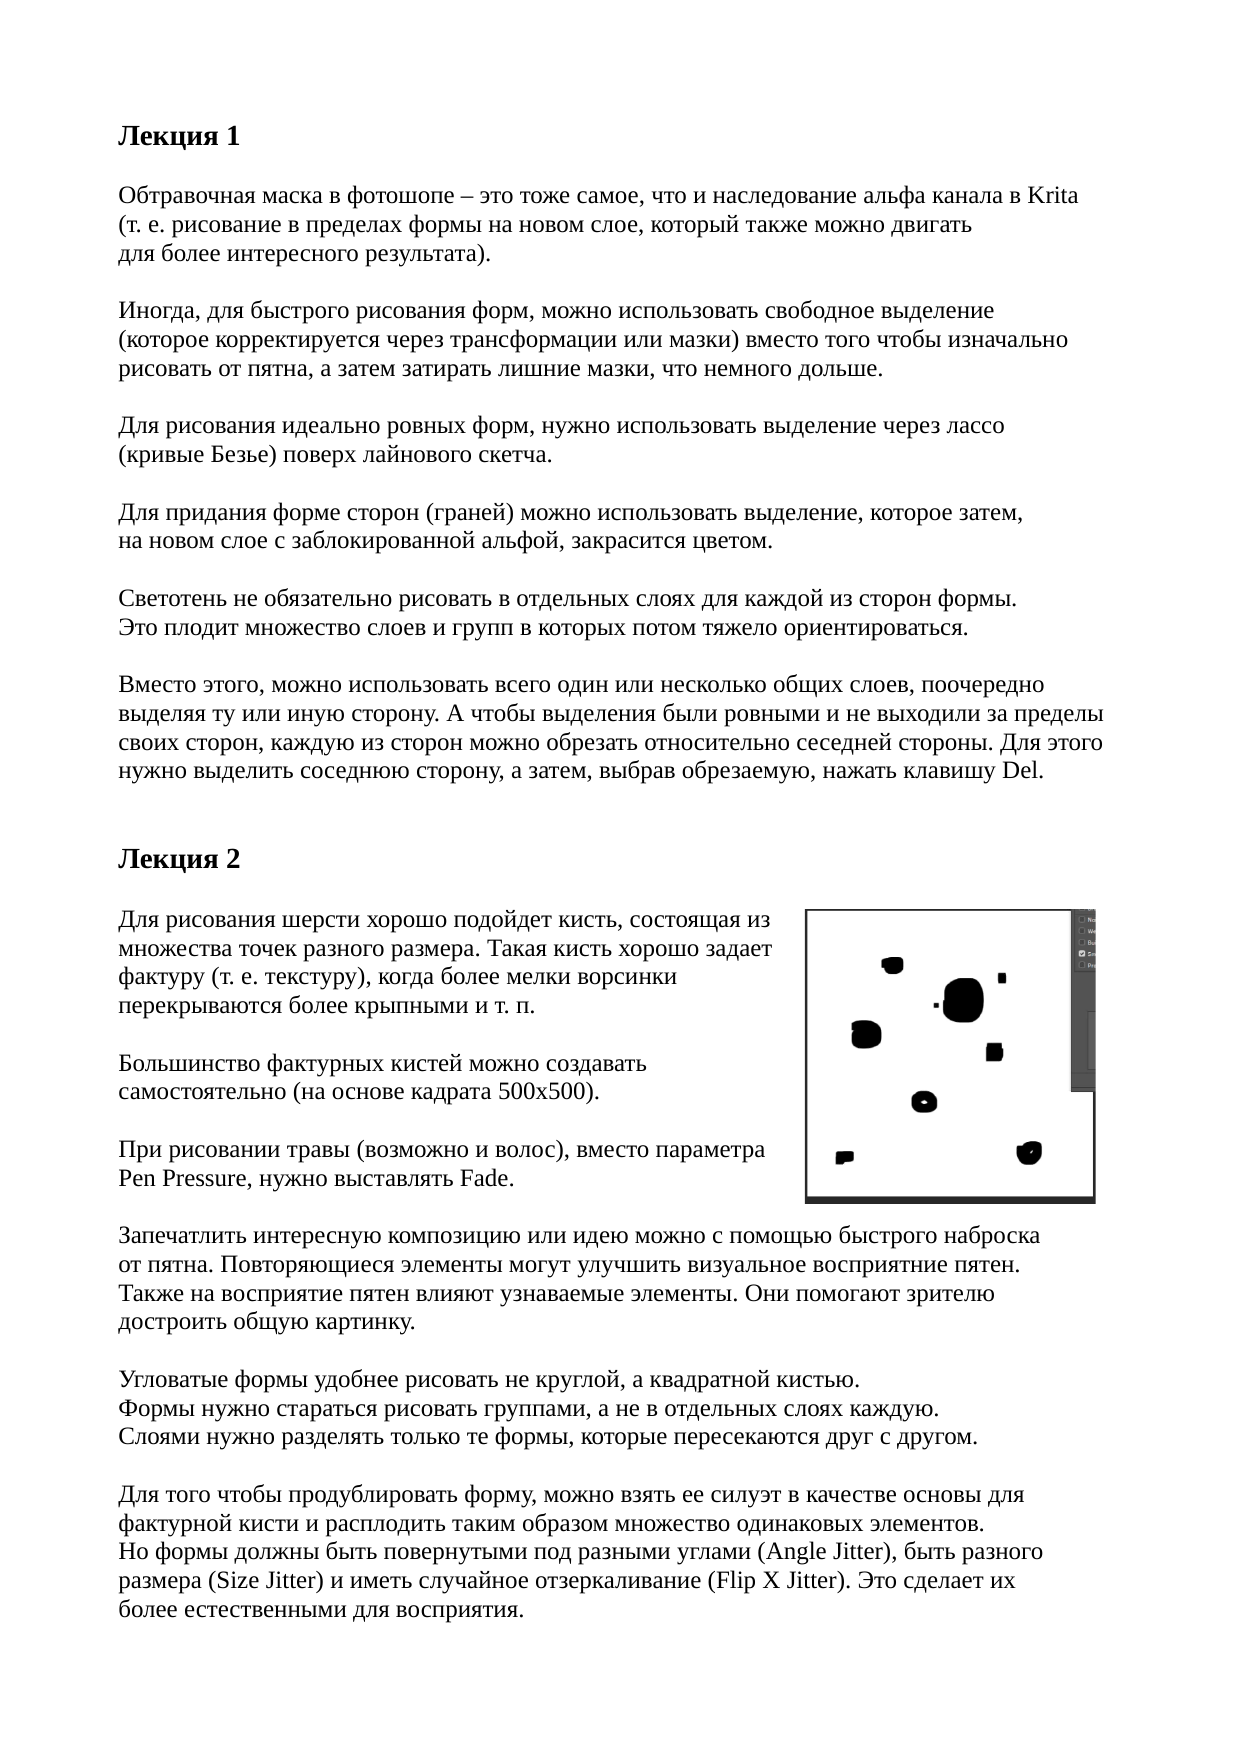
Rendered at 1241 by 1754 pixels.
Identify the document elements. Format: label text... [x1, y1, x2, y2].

text нужно выделить соседнюю сторону, а затем, выбрав обрезаемую, нажать клавишу Del. [118, 755, 1122, 784]
text При рисовании травы (возможно и волос), вместо параметра Pen Pressure, нужно выставлять Fade. [118, 1134, 804, 1191]
text Это плодит множество слоев и групп в которых потом тяжело ориентироваться. [118, 612, 1122, 640]
text Для того чтобы продублировать форму, можно взять ее силуэт в качестве основы для фактурной кисти и расплодить таким образом множество одинаковых элементов. [118, 1479, 1122, 1536]
text Для рисования шерсти хорошо подойдет кисть, состоящая из множества точек разного размера. Такая кисть хорошо задает фактуру (т. е. текстуру), когда более мелки ворсинки [118, 904, 1122, 990]
picture [804, 909, 1096, 1204]
text (которое корректируется через трансформации или мазки) вместо того чтобы изначально рисовать от пятна, а затем затирать лишние мазки, что немного дольше. [118, 324, 1122, 382]
text Но формы должны быть повернутыми под разными углами (Angle Jitter), быть разного размера (Size Jitter) и иметь случайное отзеркаливание (Flip X Jitter). Это сделает их [118, 1536, 1122, 1594]
text Большинство фактурных кистей можно создавать самостоятельно (на основе кадрата 500х500). [118, 1048, 804, 1105]
text Обтравочная маска в фотошопе – это тоже самое, что и наследование альфа канала в Krita [118, 180, 1122, 209]
text достроить общую картинку. [118, 1306, 1122, 1335]
text для более интересного результата). [118, 238, 1122, 267]
text Лекция 1 [118, 118, 1122, 152]
text Лекция 2 [118, 842, 1122, 875]
text более естественными для восприятия. [118, 1594, 1122, 1623]
text Слоями нужно разделять только те формы, которые пересекаются друг с другом. [118, 1421, 1122, 1450]
text Светотень не обязательно рисовать в отдельных слоях для каждой из сторон формы. [118, 583, 1122, 612]
text Для рисования идеально ровных форм, нужно использовать выделение через лассо [118, 410, 1122, 439]
text от пятна. Повторяющиеся элементы могут улучшить визуальное восприятние пятен. [118, 1249, 1122, 1278]
text Угловатые формы удобнее рисовать не круглой, а квадратной кистью. [118, 1364, 1122, 1393]
text (кривые Безье) поверх лайнового скетча. [118, 439, 1122, 468]
text Также на восприятие пятен влияют узнаваемые элементы. Они помогают зрителю [118, 1278, 1122, 1306]
text перекрываются более крыпными и т. п. [118, 990, 804, 1019]
text Вместо этого, можно использовать всего один или несколько общих слоев, поочередно выделяя ту или иную сторону. А чтобы выделения были ровными и не выходили за пределы своих сторон, каждую из сторон можно обрезать относительно сеседней стороны. Для этого [118, 669, 1122, 755]
text Для придания форме сторон (граней) можно использовать выделение, которое затем, [118, 497, 1122, 525]
text Формы нужно стараться рисовать группами, а не в отдельных слоях каждую. [118, 1393, 1122, 1421]
text на новом слое с заблокированной альфой, закрасится цветом. [118, 525, 1122, 554]
text Иногда, для быстрого рисования форм, можно использовать свободное выделение [118, 295, 1122, 324]
text (т. е. рисование в пределах формы на новом слое, который также можно двигать [118, 209, 1122, 238]
text [1096, 990, 1122, 1019]
text Запечатлить интересную композицию или идею можно с помощью быстрого наброска [118, 1220, 1122, 1249]
